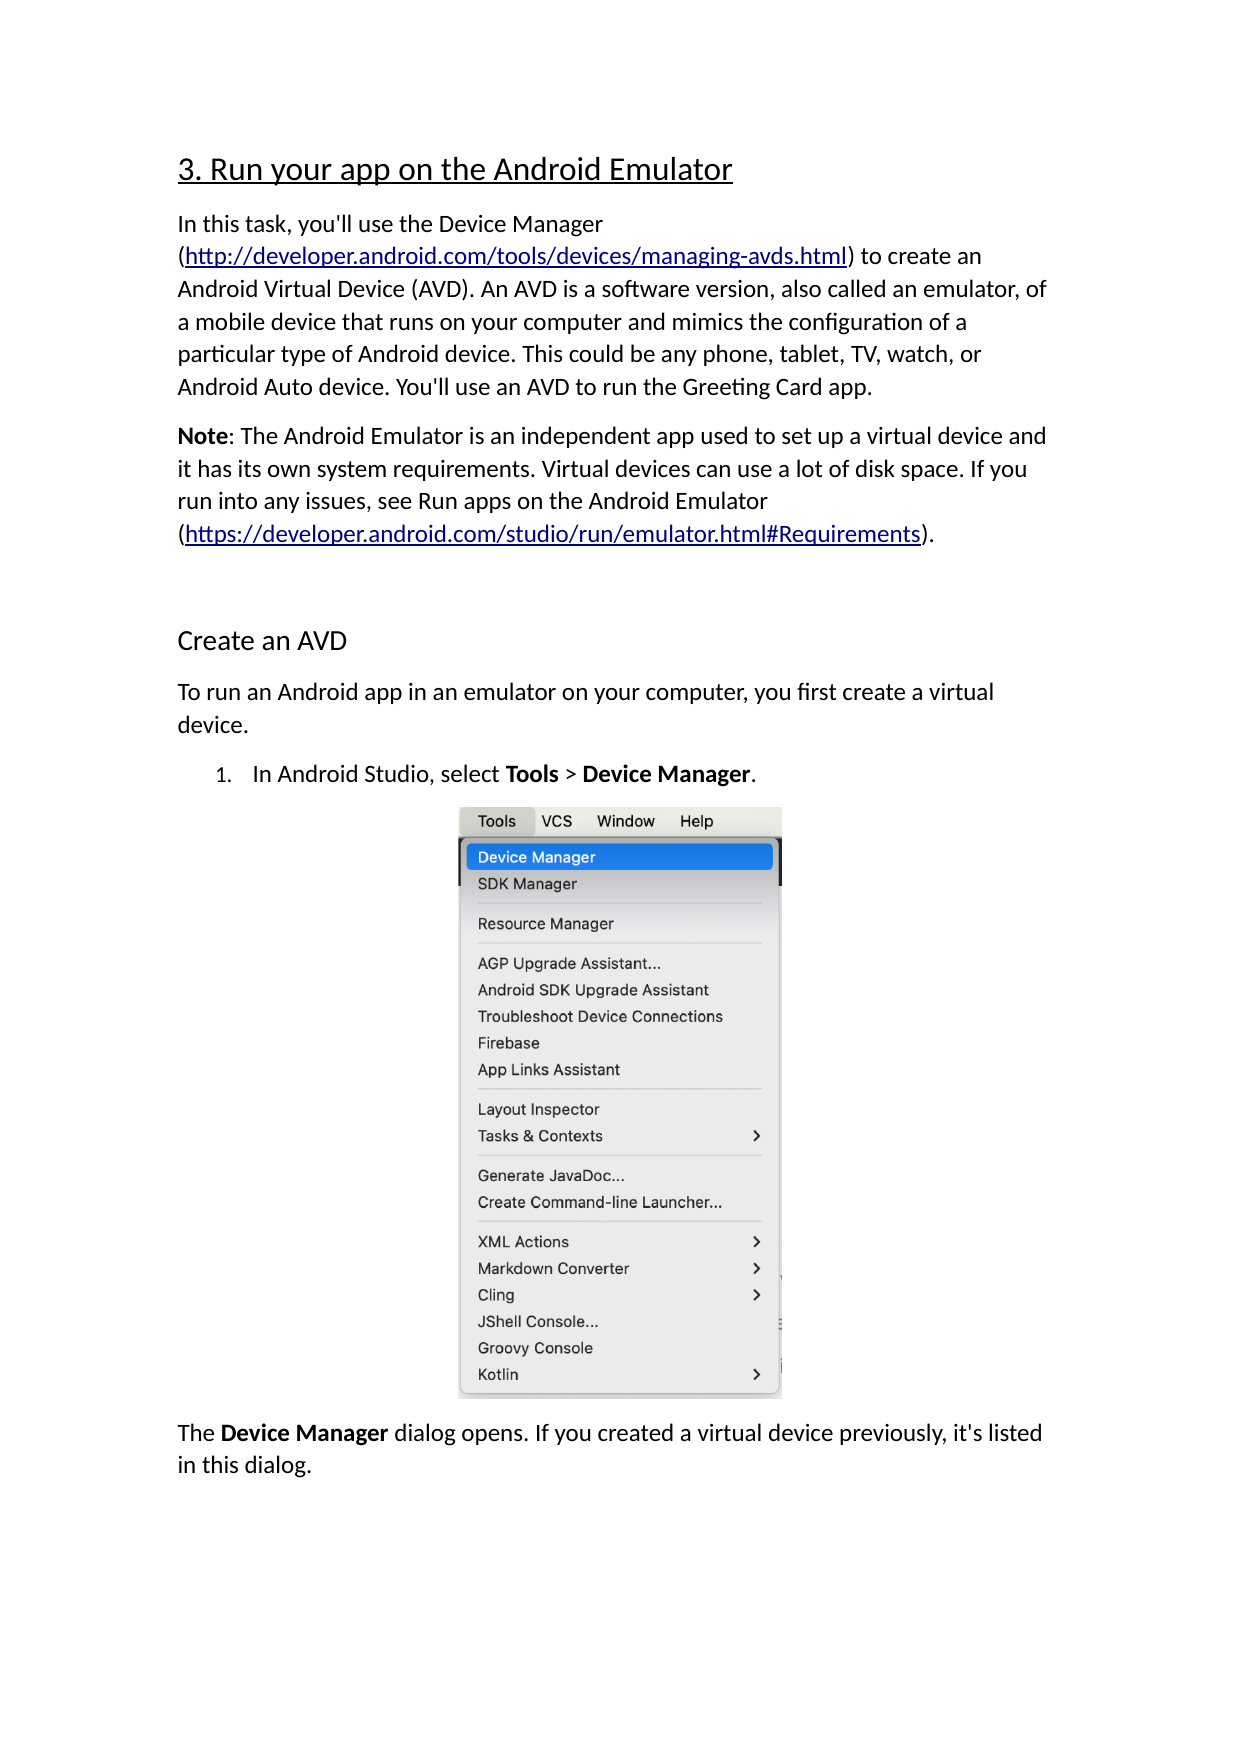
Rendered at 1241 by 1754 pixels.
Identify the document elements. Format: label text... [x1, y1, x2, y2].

list In Android Studio, select Tools > Device Manager. [215, 758, 1063, 789]
text Create an AVD [177, 622, 1063, 657]
text To run an Android app in an emulator on your computer, you first create a virtual device. [177, 677, 1063, 740]
text 3. Run your app on the Android Emulator [177, 148, 1063, 188]
text Note: The Android Emulator is an independent app used to set up a virtual device and it has its own system requirements. Virtual devices can use a lot of disk space. If you run into any issues, see Run apps on the Android Emulator (https://developer.android.com/studio/run/emulator.html#Requirements). [177, 420, 1063, 548]
text The Device Manager dialog opens. If you created a virtual device previously, it's listed in this dialog. [177, 1417, 1063, 1480]
text In this task, you'll use the Device Manager (http://developer.android.com/tools/devices/managing-avds.html) to create an Android Virtual Device (AVD). An AVD is a software version, also called an emulator, of a mobile device that runs on your computer and mimics the configuration of a particular type of Android device. This could be any phone, tablet, TV, watch, or Android Auto device. You'll use an AVD to run the Greeting Card app. [177, 208, 1063, 401]
